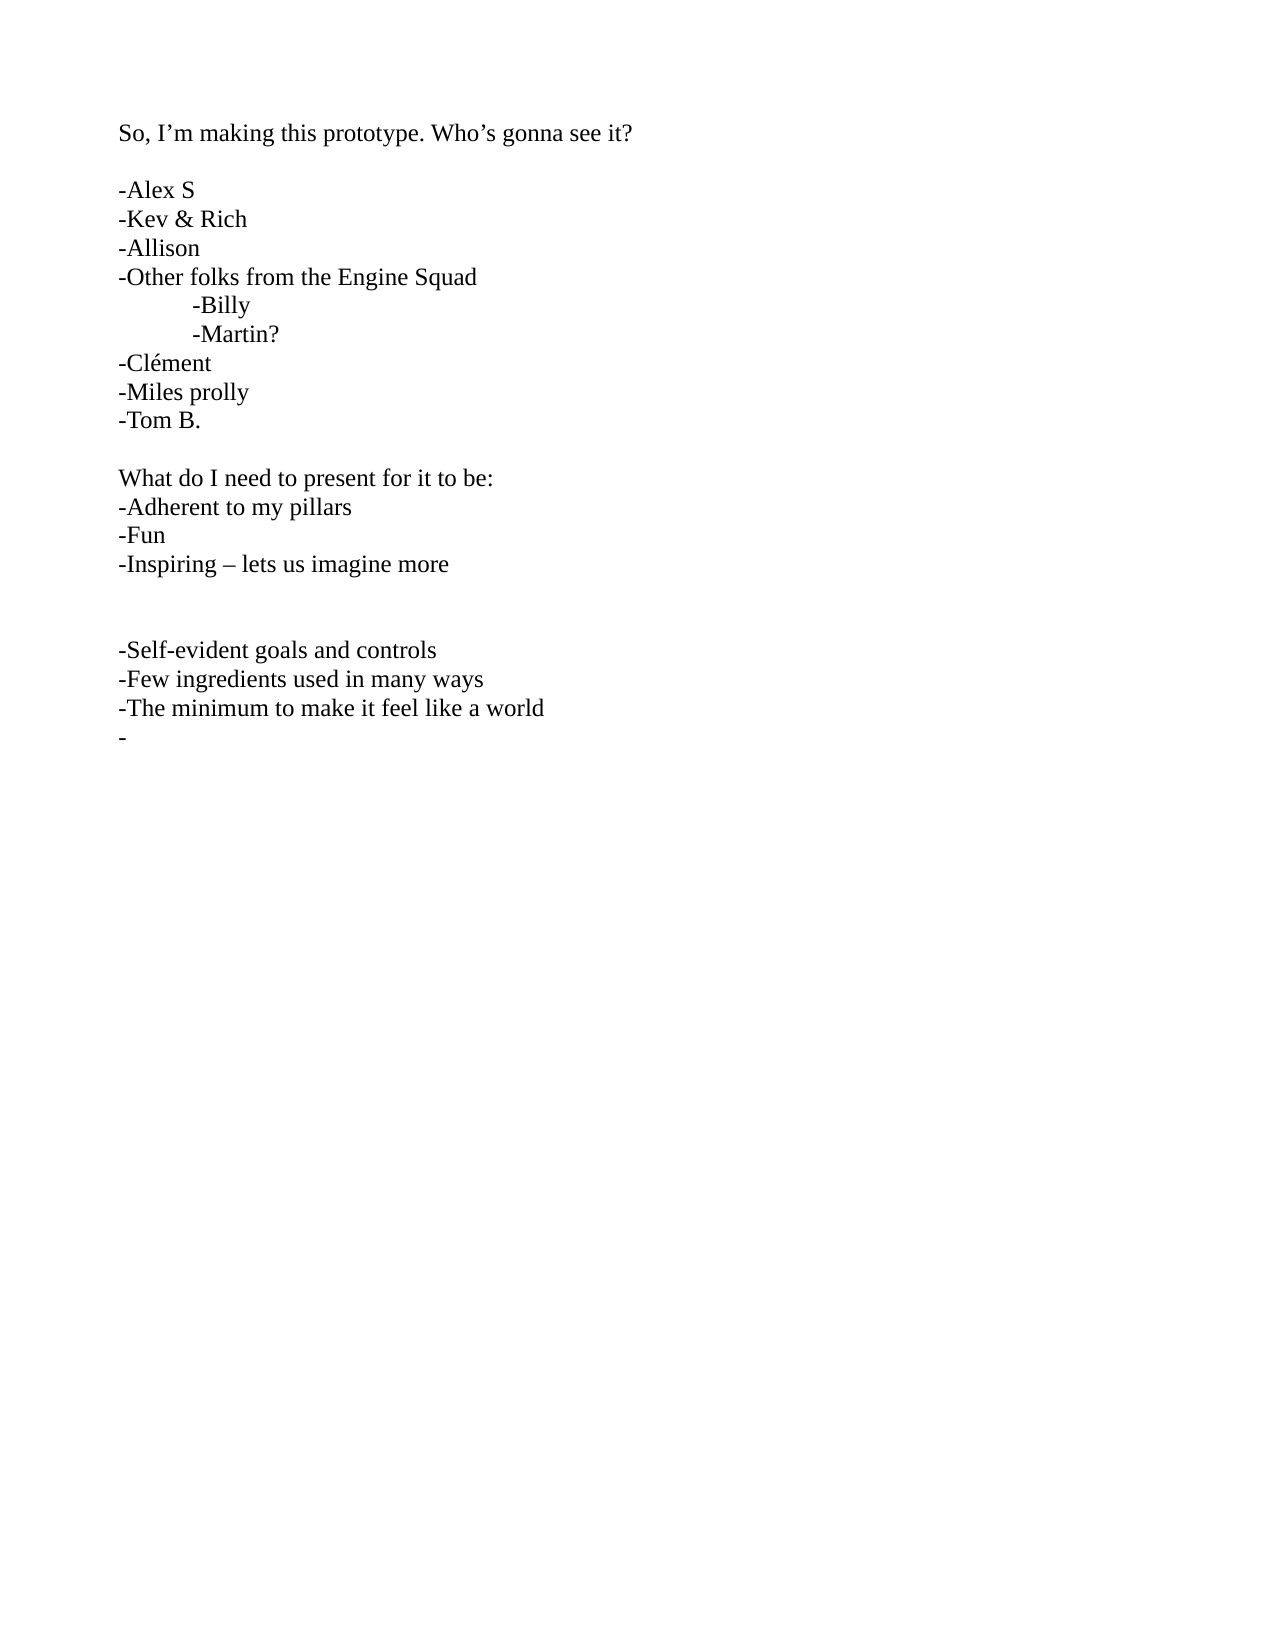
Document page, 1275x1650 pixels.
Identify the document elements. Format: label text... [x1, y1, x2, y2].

text -Billy [118, 291, 1157, 319]
text What do I need to present for it to be: [118, 463, 1157, 492]
text -Clément [118, 348, 1157, 377]
text -Miles prolly [118, 377, 1157, 406]
text -Fun [118, 521, 1157, 549]
text -Other folks from the Engine Squad [118, 262, 1157, 291]
text -Adherent to my pillars [118, 492, 1157, 521]
text So, I’m making this prototype. Who’s gonna see it? [118, 118, 1157, 147]
text -Tom B. [118, 406, 1157, 434]
text -Alex S [118, 176, 1157, 204]
text -Kev & Rich [118, 204, 1157, 233]
text -The minimum to make it feel like a world [118, 693, 1157, 722]
text - [118, 722, 1157, 751]
text -Martin? [118, 319, 1157, 348]
text -Inspiring – lets us imagine more [118, 549, 1157, 578]
text -Few ingredients used in many ways [118, 664, 1157, 693]
text -Allison [118, 233, 1157, 262]
text -Self-evident goals and controls [118, 636, 1157, 664]
